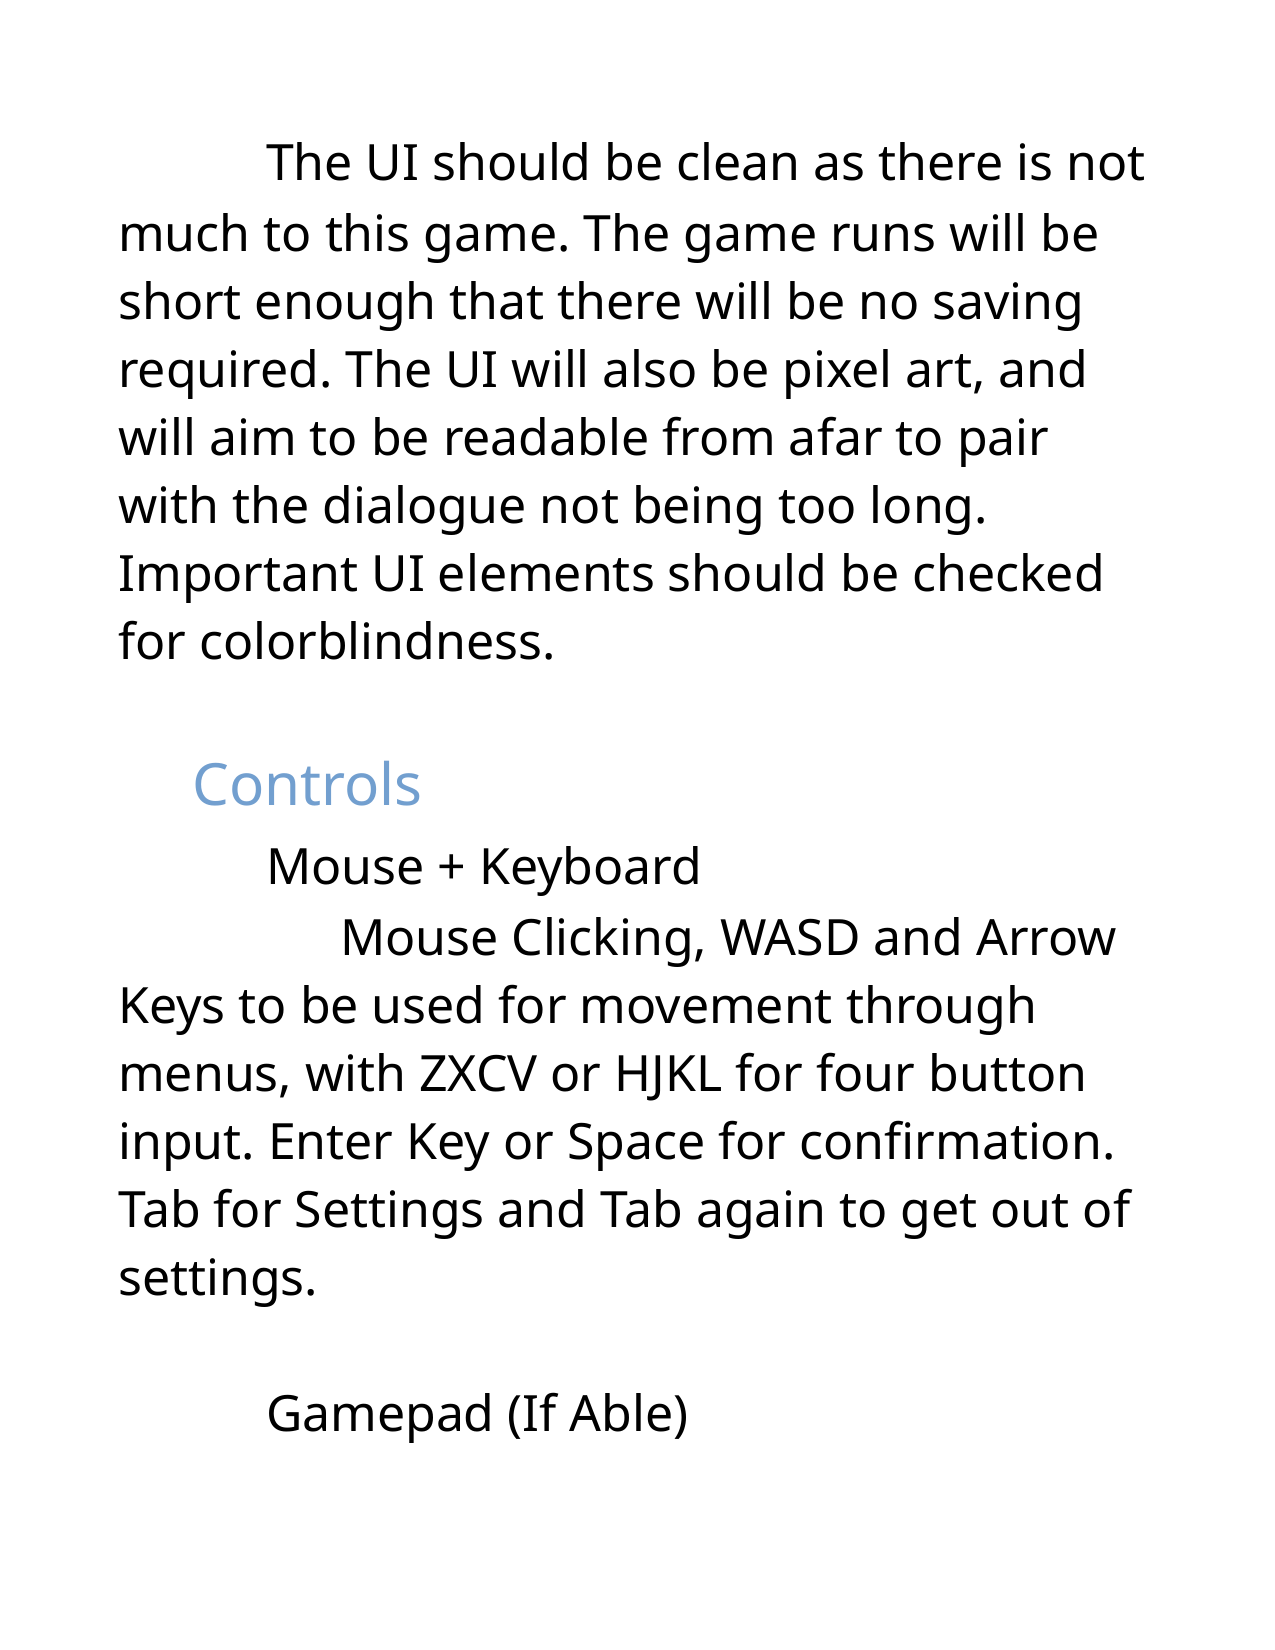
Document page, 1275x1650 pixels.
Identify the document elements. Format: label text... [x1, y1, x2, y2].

text Gamepad (If Able) [118, 1378, 1157, 1447]
text Controls [118, 743, 1157, 822]
text Mouse + Keyboard [118, 822, 1157, 902]
text The UI should be clean as there is not much to this game. The game runs will be short enough that there will be no saving required. The UI will also be pixel art, and will aim to be readable from afar to pair with the dialogue not being too long. Important UI elements should be checked for colorblindness. [118, 118, 1157, 674]
text Mouse Clicking, WASD and Arrow Keys to be used for movement through menus, with ZXCV or HJKL for four button input. Enter Key or Space for confirmation. Tab for Settings and Tab again to get out of settings. [118, 902, 1157, 1310]
